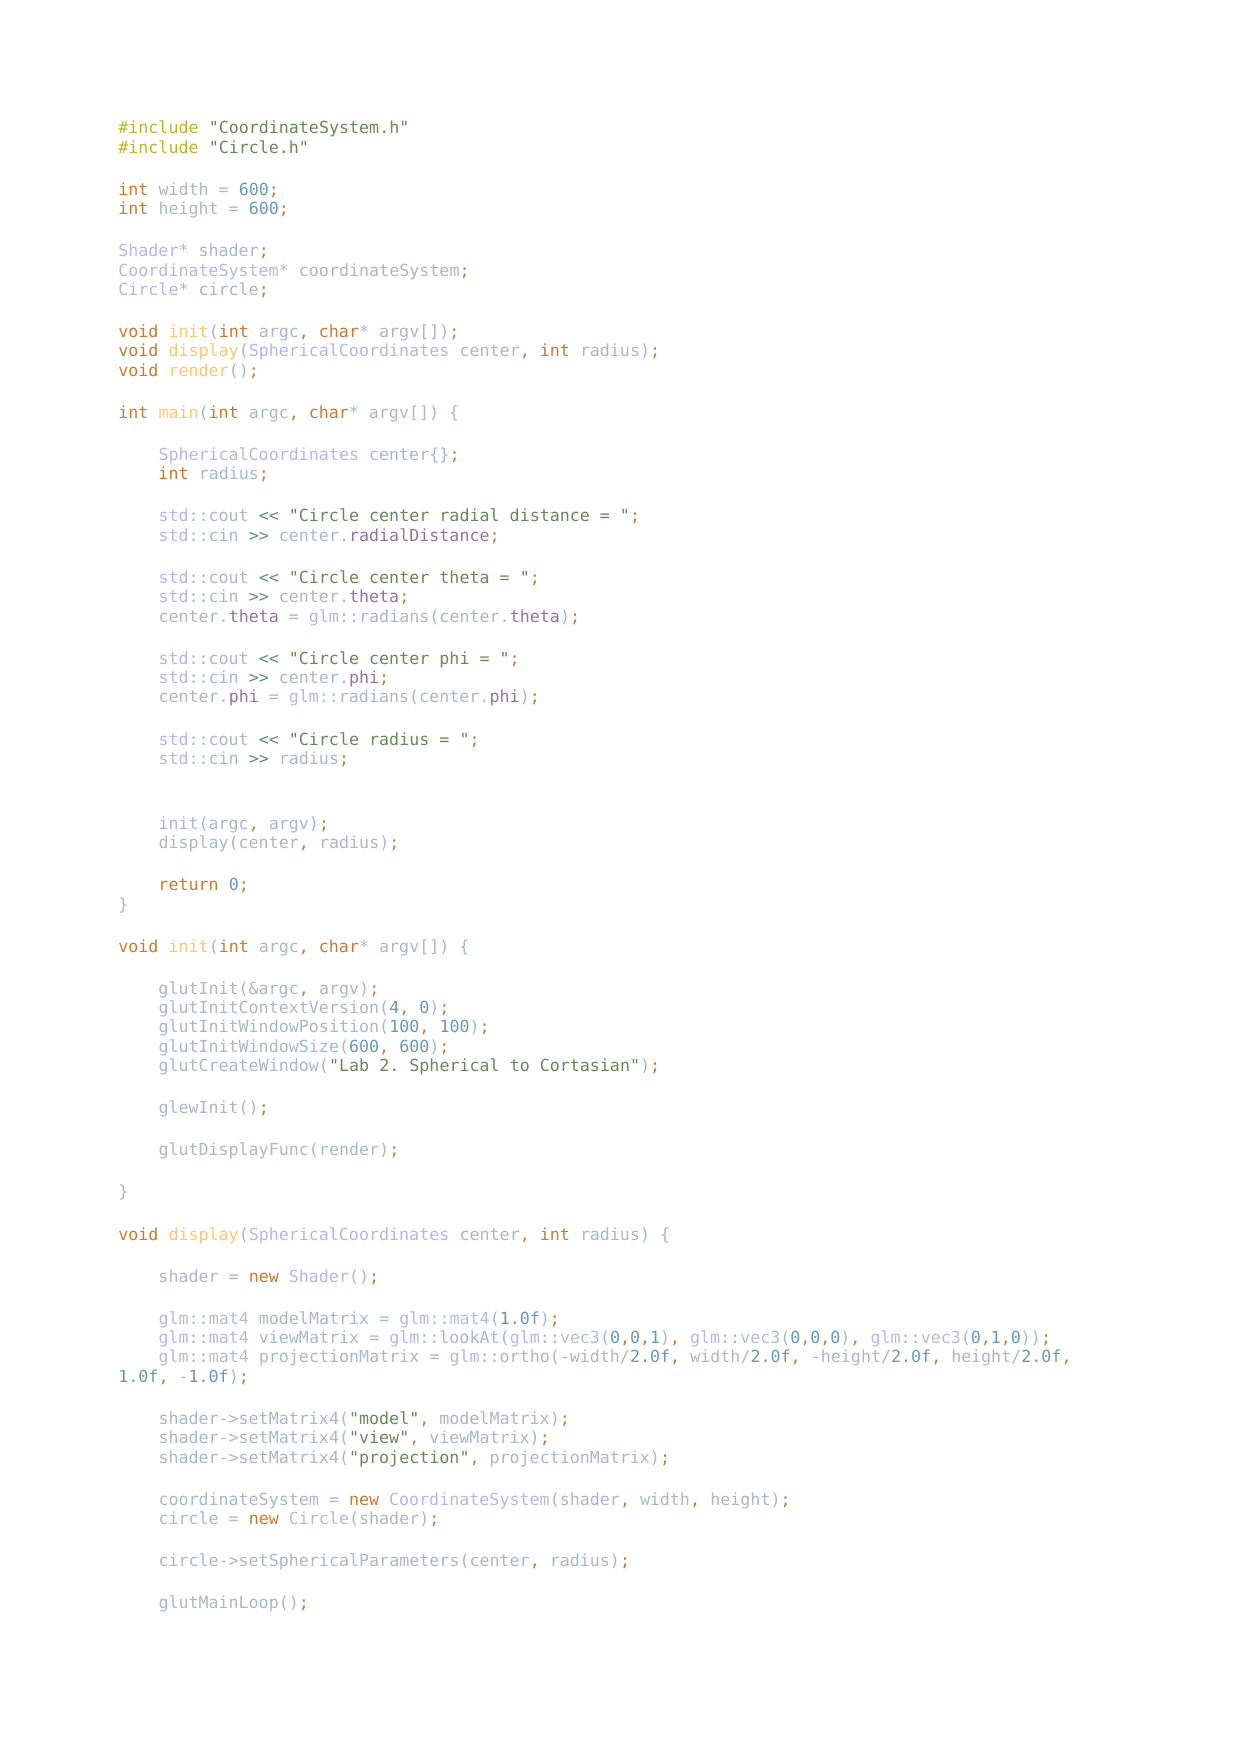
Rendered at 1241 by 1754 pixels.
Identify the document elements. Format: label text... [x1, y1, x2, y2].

text #include "CoordinateSystem.h" #include "Circle.h" int width = 600; int height = 600; Shader* shader; CoordinateSystem* coordinateSystem; Circle* circle; void init(int argc, char* argv[]); void display(SphericalCoordinates center, int radius); void render(); int main(int argc, char* argv[]) { SphericalCoordinates center{}; int radius; std::cout << "Circle center radial distance = "; std::cin >> center.radialDistance; std::cout << "Circle center theta = "; std::cin >> center.theta; center.theta = glm::radians(center.theta); std::cout << "Circle center phi = "; std::cin >> center.phi; center.phi = glm::radians(center.phi); std::cout << "Circle radius = "; std::cin >> radius; init(argc, argv); display(center, radius); return 0; } void init(int argc, char* argv[]) { glutInit(&argc, argv); glutInitContextVersion(4, 0); glutInitWindowPosition(100, 100); glutInitWindowSize(600, 600); glutCreateWindow("Lab 2. Spherical to Cortasian"); glewInit(); glutDisplayFunc(render); } void display(SphericalCoordinates center, int radius) { shader = new Shader(); glm::mat4 modelMatrix = glm::mat4(1.0f); glm::mat4 viewMatrix = glm::lookAt(glm::vec3(0,0,1), glm::vec3(0,0,0), glm::vec3(0,1,0)); glm::mat4 projectionMatrix = glm::ortho(-width/2.0f, width/2.0f, -height/2.0f, height/2.0f, 1.0f, -1.0f); shader->setMatrix4("model", modelMatrix); shader->setMatrix4("view", viewMatrix); shader->setMatrix4("projection", projectionMatrix); coordinateSystem = new CoordinateSystem(shader, width, height); circle = new Circle(shader); circle->setSphericalParameters(center, radius); glutMainLoop(); [118, 118, 1122, 1635]
